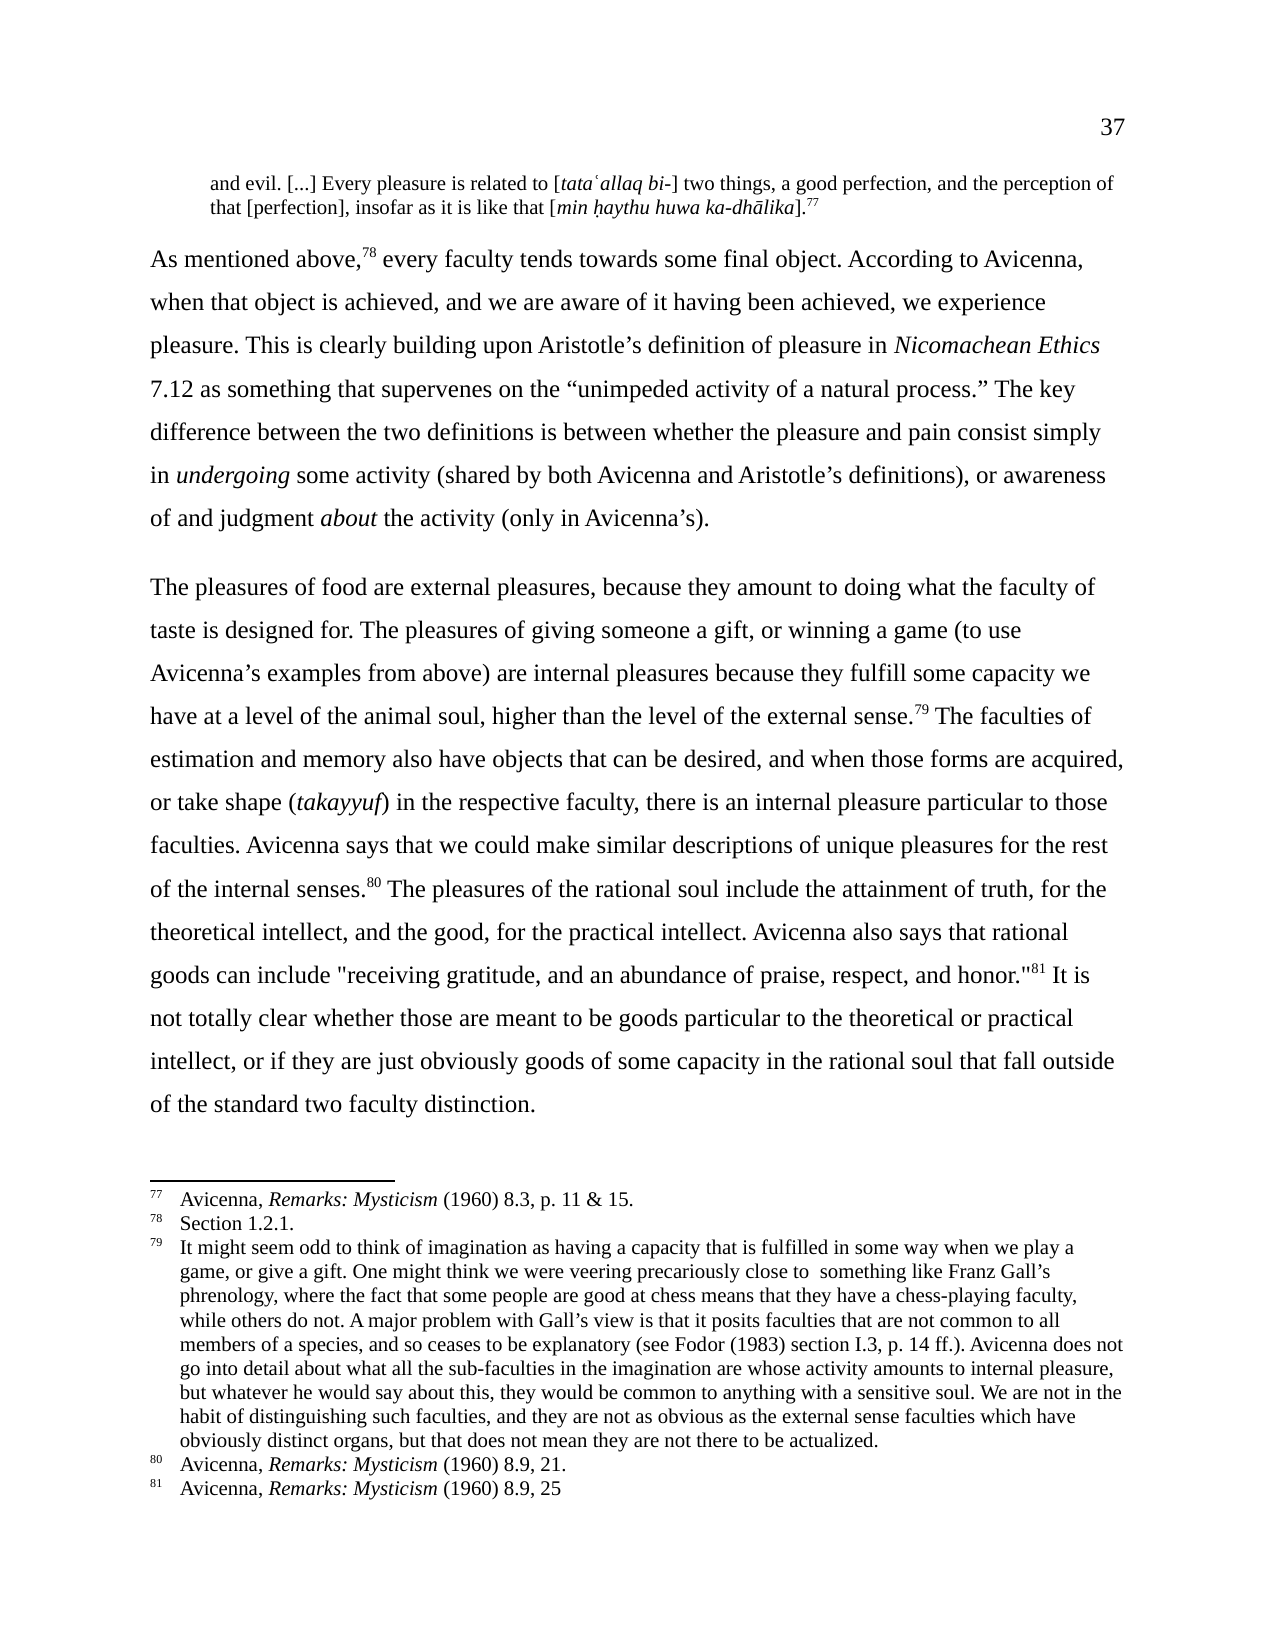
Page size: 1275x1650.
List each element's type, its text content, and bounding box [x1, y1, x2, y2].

text The pleasures of food are external pleasures, because they amount to doing what the faculty of taste is designed for. The pleasures of giving someone a gift, or winning a game (to use Avicenna’s examples from above) are internal pleasures because they fulfill some capacity we have at a level of the animal soul, higher than the level of the external sense. The faculties of estimation and memory also have objects that can be desired, and when those forms are acquired, or take shape (takayyuf) in the respective faculty, there is an internal pleasure particular to those faculties. Avicenna says that we could make similar descriptions of unique pleasures for the rest of the internal senses. The pleasures of the rational soul include the attainment of truth, for the theoretical intellect, and the good, for the practical intellect. Avicenna also says that rational goods can include "receiving gratitude, and an abundance of praise, respect, and honor." It is not totally clear whether those are meant to be goods particular to the theoretical or practical intellect, or if they are just obviously goods of some capacity in the rational soul that fall outside of the standard two faculty distinction. [150, 572, 1125, 1118]
text and evil. [...] Every pleasure is related to [tataʿallaq bi-] two things, a good perfection, and the perception of that [perfection], insofar as it is like that [min ḥaythu huwa ka-dhālika]. [210, 171, 1125, 219]
text Avicenna, Remarks: Mysticism (1960) 8.9, 25 [150, 1476, 1125, 1500]
text As mentioned above, every faculty tends towards some final object. According to Avicenna, when that object is achieved, and we are aware of it having been achieved, we experience pleasure. This is clearly building upon Aristotle’s definition of pleasure in Nicomachean Ethics 7.12 as something that supervenes on the “unimpeded activity of a natural process.” The key difference between the two definitions is between whether the pleasure and pain consist simply in undergoing some activity (shared by both Avicenna and Aristotle’s definitions), or awareness of and judgment about the activity (only in Avicenna’s). [150, 244, 1125, 532]
text Section 1.2.1. [150, 1211, 1125, 1235]
text Avicenna, Remarks: Mysticism (1960) 8.9, 21. [150, 1452, 1125, 1476]
text Avicenna, Remarks: Mysticism (1960) 8.3, p. 11 & 15. [150, 1187, 1125, 1211]
text It might seem odd to think of imagination as having a capacity that is fulfilled in some way when we play a game, or give a gift. One might think we were veering precariously close to something like Franz Gall’s phrenology, where the fact that some people are good at chess means that they have a chess-playing faculty, while others do not. A major problem with Gall’s view is that it posits faculties that are not common to all members of a species, and so ceases to be explanatory (see Fodor (1983) section I.3, p. 14 ff.). Avicenna does not go into detail about what all the sub-faculties in the imagination are whose activity amounts to internal pleasure, but whatever he would say about this, they would be common to anything with a sensitive soul. We are not in the habit of distinguishing such faculties, and they are not as obvious as the external sense faculties which have obviously distinct organs, but that does not mean they are not there to be actualized. [150, 1235, 1125, 1452]
